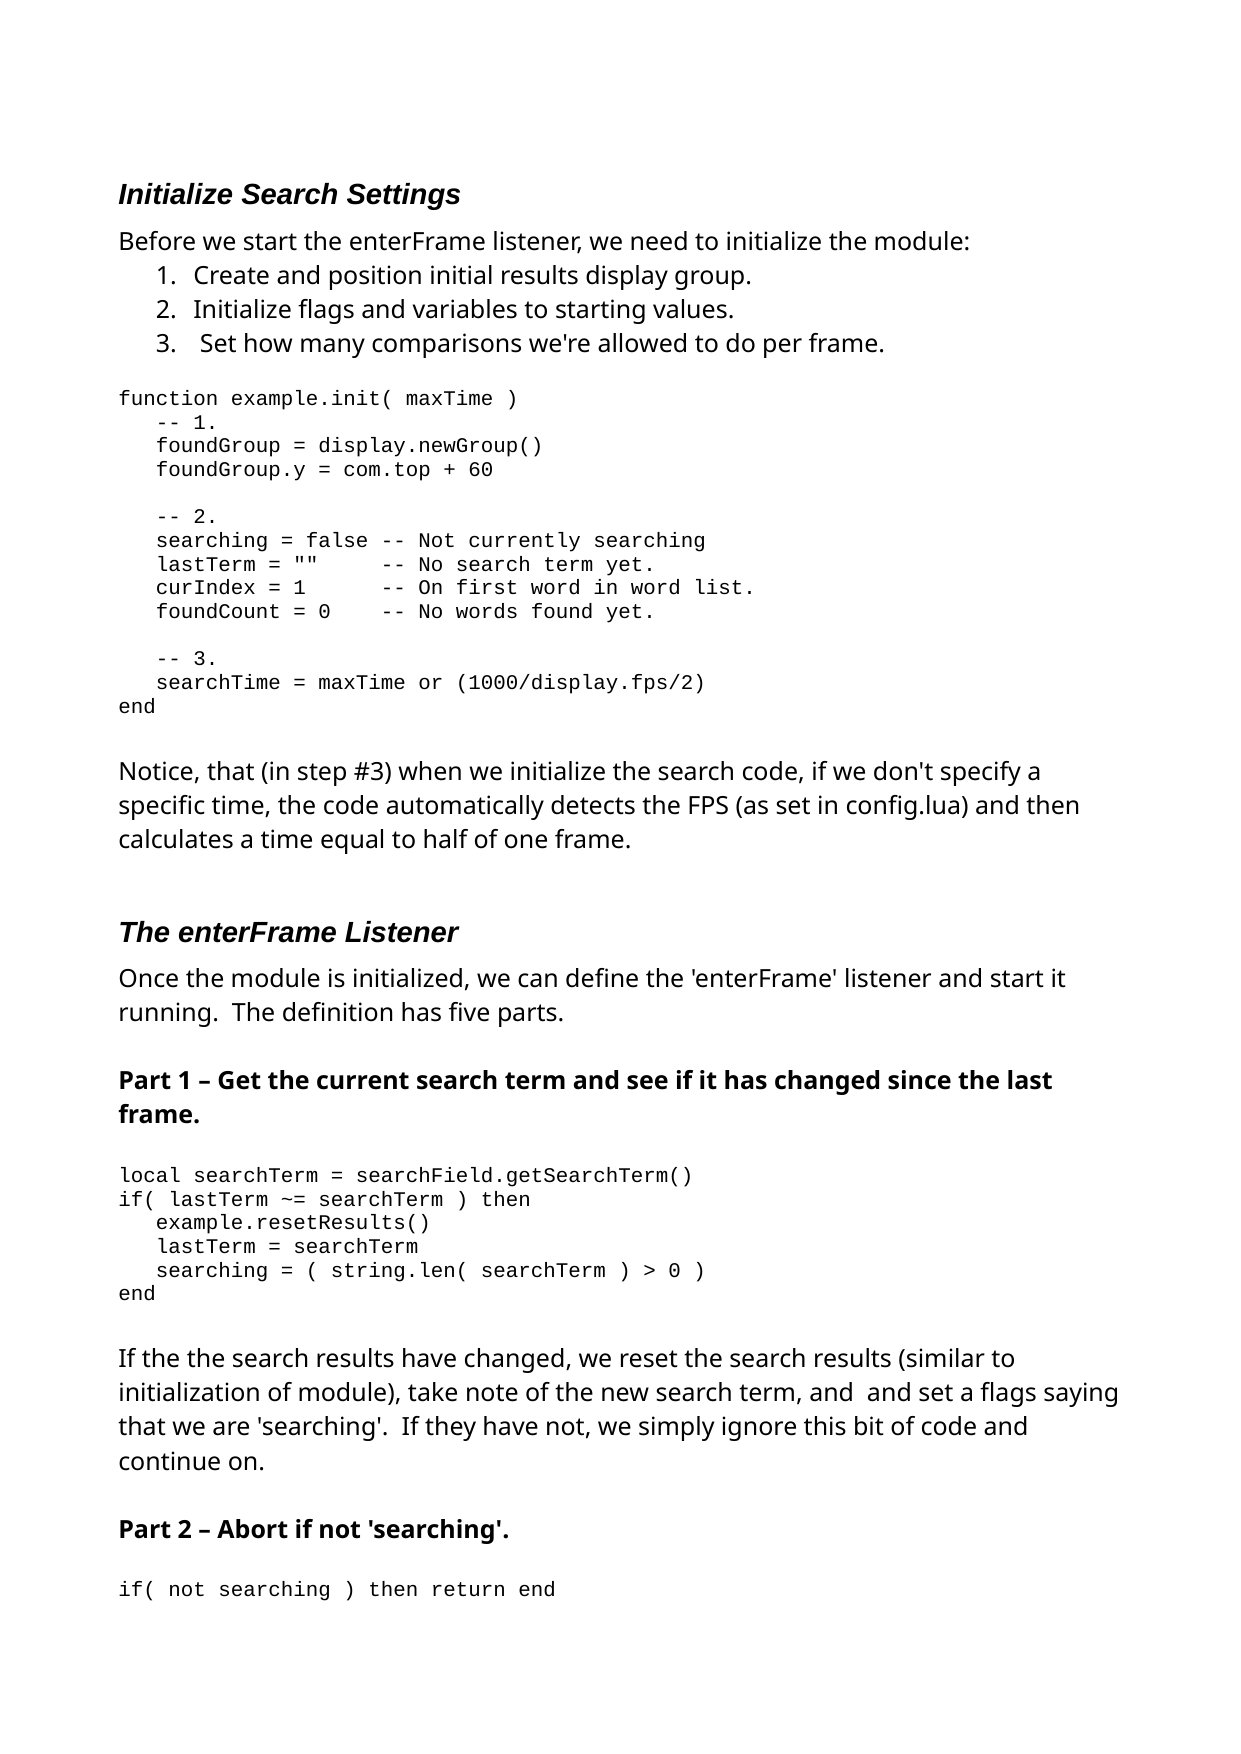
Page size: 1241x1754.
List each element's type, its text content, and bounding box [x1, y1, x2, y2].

text Notice, that (in step #3) when we initialize the search code, if we don't specify a specific time, the code automatically detects the FPS (as set in config.lua) and then calculates a time equal to half of one frame. [118, 753, 1122, 856]
text -- 2. [118, 506, 1122, 530]
text if( lastTerm ~= searchTerm ) then [118, 1189, 1122, 1212]
text curIndex = 1 -- On first word in word list. [118, 577, 1122, 601]
text searching = ( string.len( searchTerm ) > 0 ) [118, 1259, 1122, 1283]
text If the the search results have changed, we reset the search results (similar to initialization of module), take note of the new search term, and and set a flags saying that we are 'searching'. If they have not, we simply ignore this bit of code and continue on. [118, 1341, 1122, 1477]
text lastTerm = "" -- No search term yet. [118, 554, 1122, 577]
text searchTime = maxTime or (1000/display.fps/2) [118, 672, 1122, 696]
text end [118, 696, 1122, 719]
text if( not searching ) then return end [118, 1579, 1122, 1603]
text -- 1. [118, 412, 1122, 436]
text searching = false -- Not currently searching [118, 530, 1122, 554]
text example.resetResults() [118, 1212, 1122, 1236]
text Part 2 – Abort if not 'searching'. [118, 1511, 1122, 1545]
text function example.init( maxTime ) [118, 388, 1122, 412]
text Once the module is initialized, we can define the 'enterFrame' listener and start it running. The definition has five parts. [118, 961, 1122, 1029]
text foundGroup.y = com.top + 60 [118, 459, 1122, 483]
text local searchTerm = searchField.getSearchTerm() [118, 1165, 1122, 1189]
text -- 3. [118, 648, 1122, 672]
text foundCount = 0 -- No words found yet. [118, 601, 1122, 625]
list Create and position initial results display group. [156, 257, 1122, 291]
text Part 1 – Get the current search term and see if it has changed since the last frame. [118, 1063, 1122, 1131]
subtitle The enterFrame Listener [118, 914, 1122, 948]
text foundGroup = display.newGroup() [118, 436, 1122, 459]
subtitle Initialize Search Settings [118, 177, 1122, 211]
list Initialize flags and variables to starting values. [156, 291, 1122, 325]
text lastTerm = searchTerm [118, 1236, 1122, 1259]
list Set how many comparisons we're allowed to do per frame. [156, 325, 1122, 359]
text end [118, 1283, 1122, 1307]
text Before we start the enterFrame listener, we need to initialize the module: [118, 223, 1122, 257]
